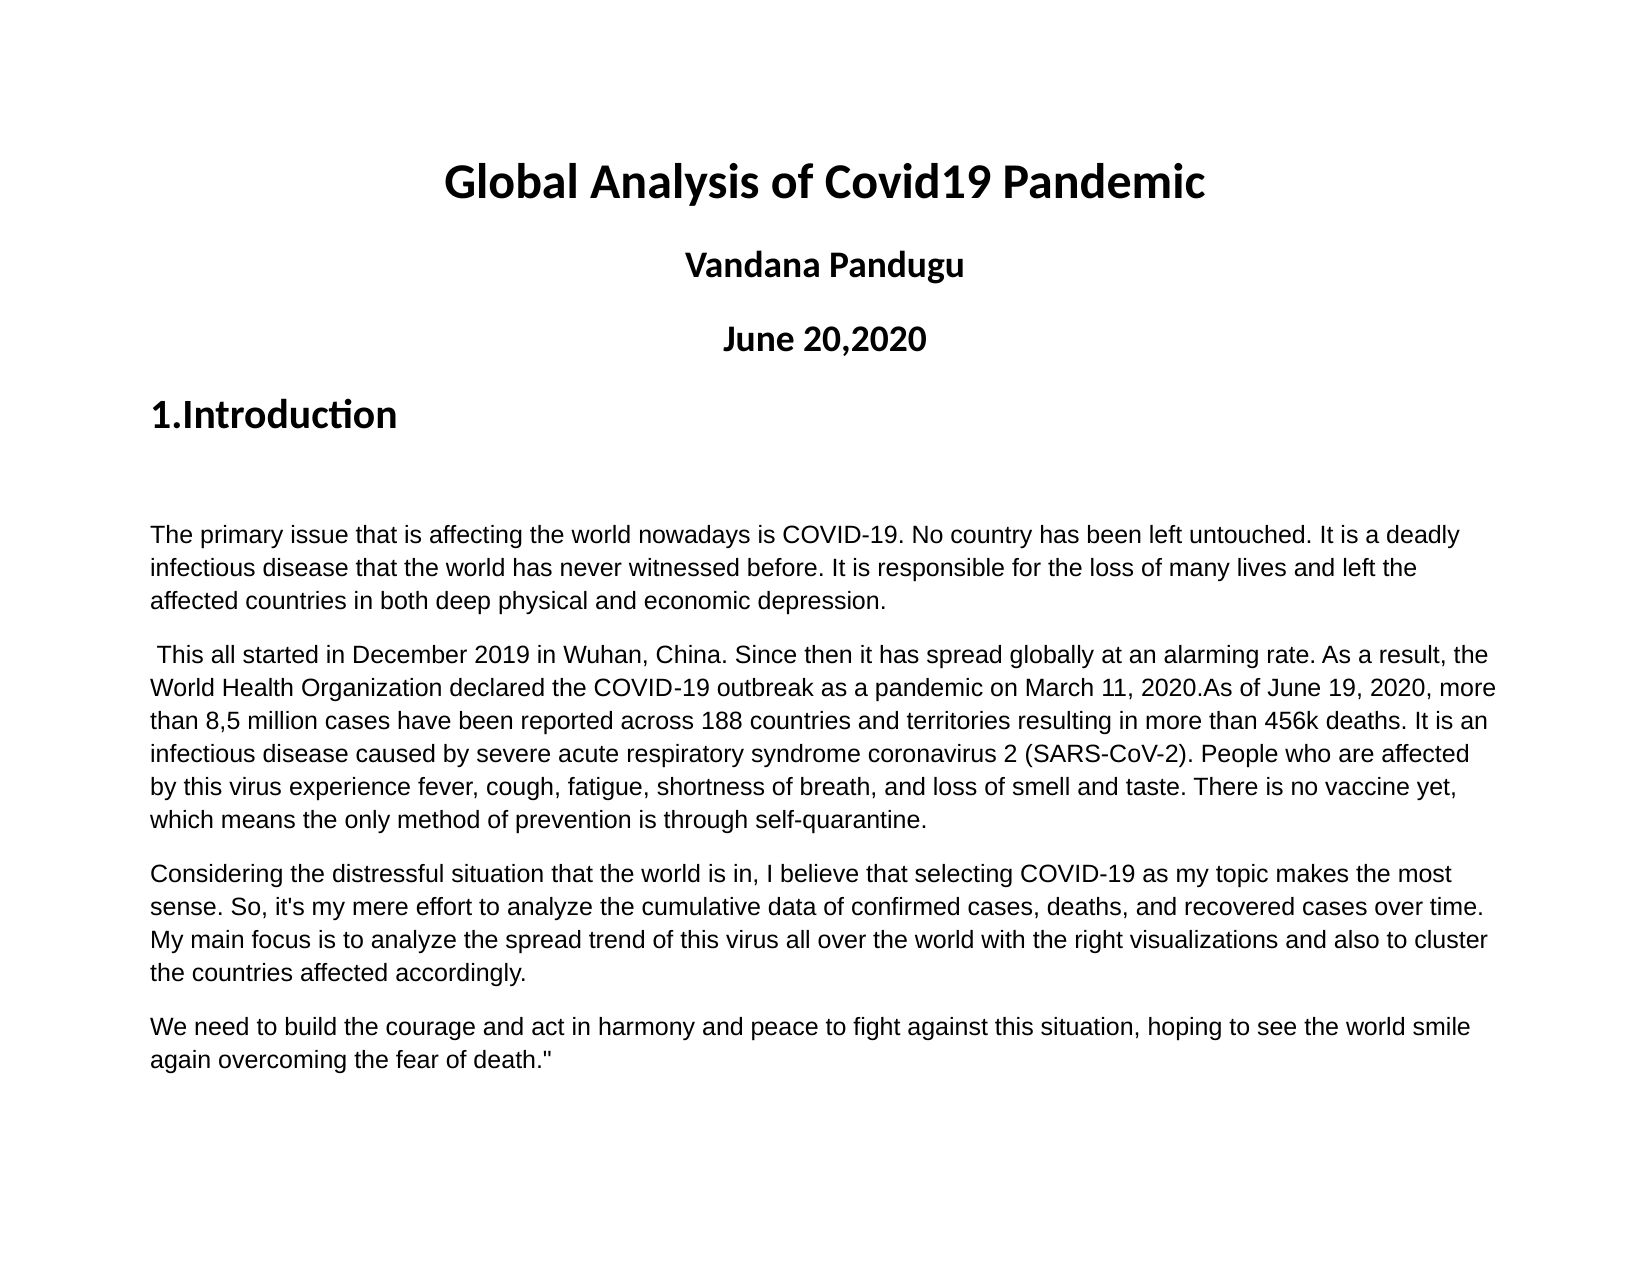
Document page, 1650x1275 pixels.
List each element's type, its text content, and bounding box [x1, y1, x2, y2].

text The primary issue that is affecting the world nowadays is COVID-19. No country has been left untouched. It is a deadly infectious disease that the world has never witnessed before. It is responsible for the loss of many lives and left the affected countries in both deep physical and economic depression. [150, 520, 1500, 615]
text 1.Introduction [150, 388, 1500, 439]
text Global Analysis of Covid19 Pandemic [150, 150, 1500, 211]
text We need to build the courage and act in harmony and peace to fight against this situation, hoping to see the world smile again overcoming the fear of death." [150, 1012, 1500, 1074]
text Considering the distressful situation that the world is in, I believe that selecting COVID-19 as my topic makes the most sense. So, it's my mere effort to analyze the cumulative data of confirmed cases, deaths, and recovered cases over time. My main focus is to analyze the spread trend of this virus all over the world with the right visualizations and also to cluster the countries affected accordingly. [150, 859, 1500, 987]
text Vandana Pandugu [150, 241, 1500, 287]
text June 20,2020 [150, 314, 1500, 360]
text This all started in December 2019 in Wuhan, China. Since then it has spread globally at an alarming rate. As a result, the World Health Organization declared the COVID‑19 outbreak as a pandemic on March 11, 2020.As of June 19, 2020, more than 8,5 million cases have been reported across 188 countries and territories resulting in more than 456k deaths. It is an infectious disease caused by severe acute respiratory syndrome coronavirus 2 (SARS-CoV-2). People who are affected by this virus experience fever, cough, fatigue, shortness of breath, and loss of smell and taste. There is no vaccine yet, which means the only method of prevention is through self-quarantine. [150, 640, 1500, 834]
